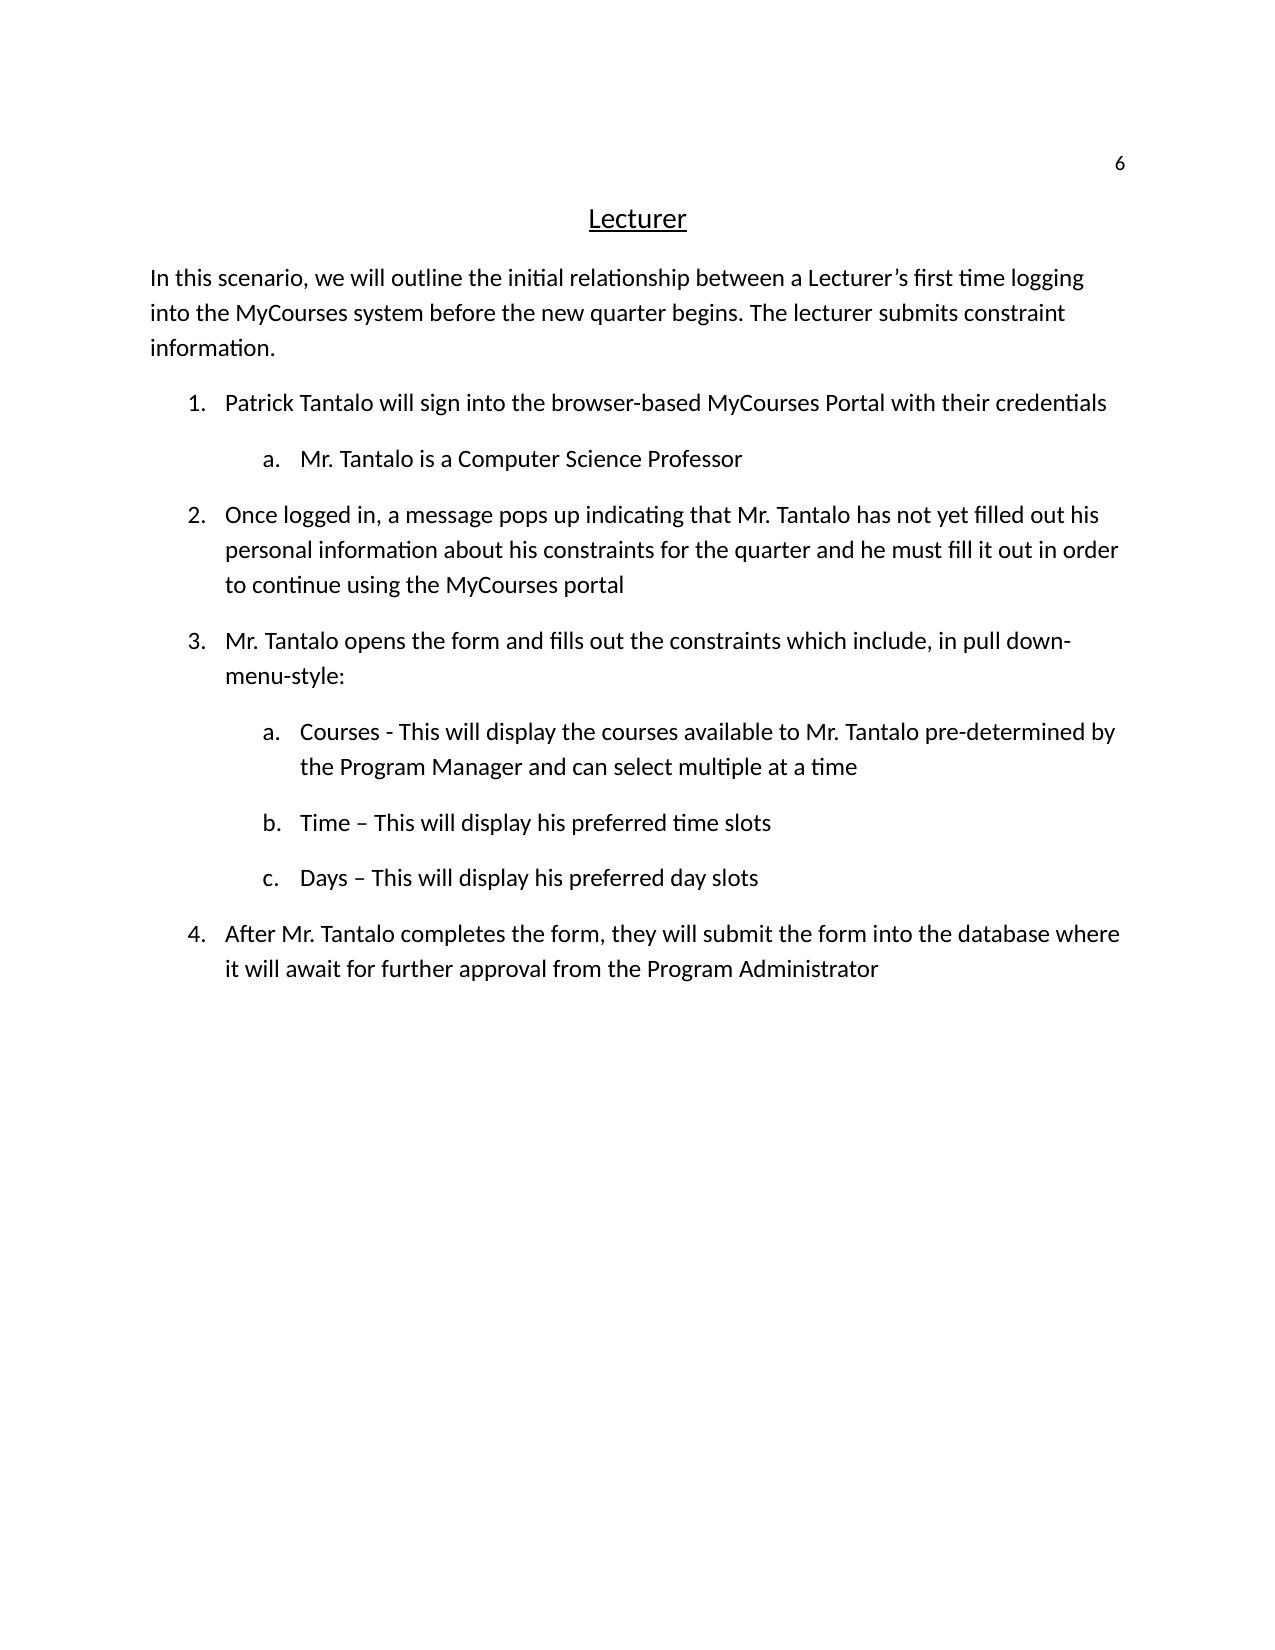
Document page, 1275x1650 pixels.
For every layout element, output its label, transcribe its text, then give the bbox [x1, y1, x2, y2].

list Mr. Tantalo is a Computer Science Professor [262, 443, 1125, 474]
list After Mr. Tantalo completes the form, they will submit the form into the database where it will await for further approval from the Program Administrator [187, 918, 1125, 984]
list Once logged in, a message pops up indicating that Mr. Tantalo has not yet filled out his personal information about his constraints for the quarter and he must fill it out in order to continue using the MyCourses portal [187, 499, 1125, 600]
list 6 [300, 150, 1125, 175]
list Time – This will display his preferred time slots [262, 807, 1125, 837]
list Days – This will display his preferred day slots [262, 863, 1125, 893]
list Patrick Tantalo will sign into the browser-based MyCourses Portal with their credentials [187, 388, 1125, 418]
list Courses - This will display the courses available to Mr. Tantalo pre-determined by the Program Manager and can select multiple at a time [262, 716, 1125, 781]
text Lecturer [150, 200, 1125, 236]
list Mr. Tantalo opens the form and fills out the constraints which include, in pull down-menu-style: [187, 625, 1125, 691]
text In this scenario, we will outline the initial relationship between a Lecturer’s first time logging into the MyCourses system before the new quarter begins. The lecturer submits constraint information. [150, 262, 1125, 362]
